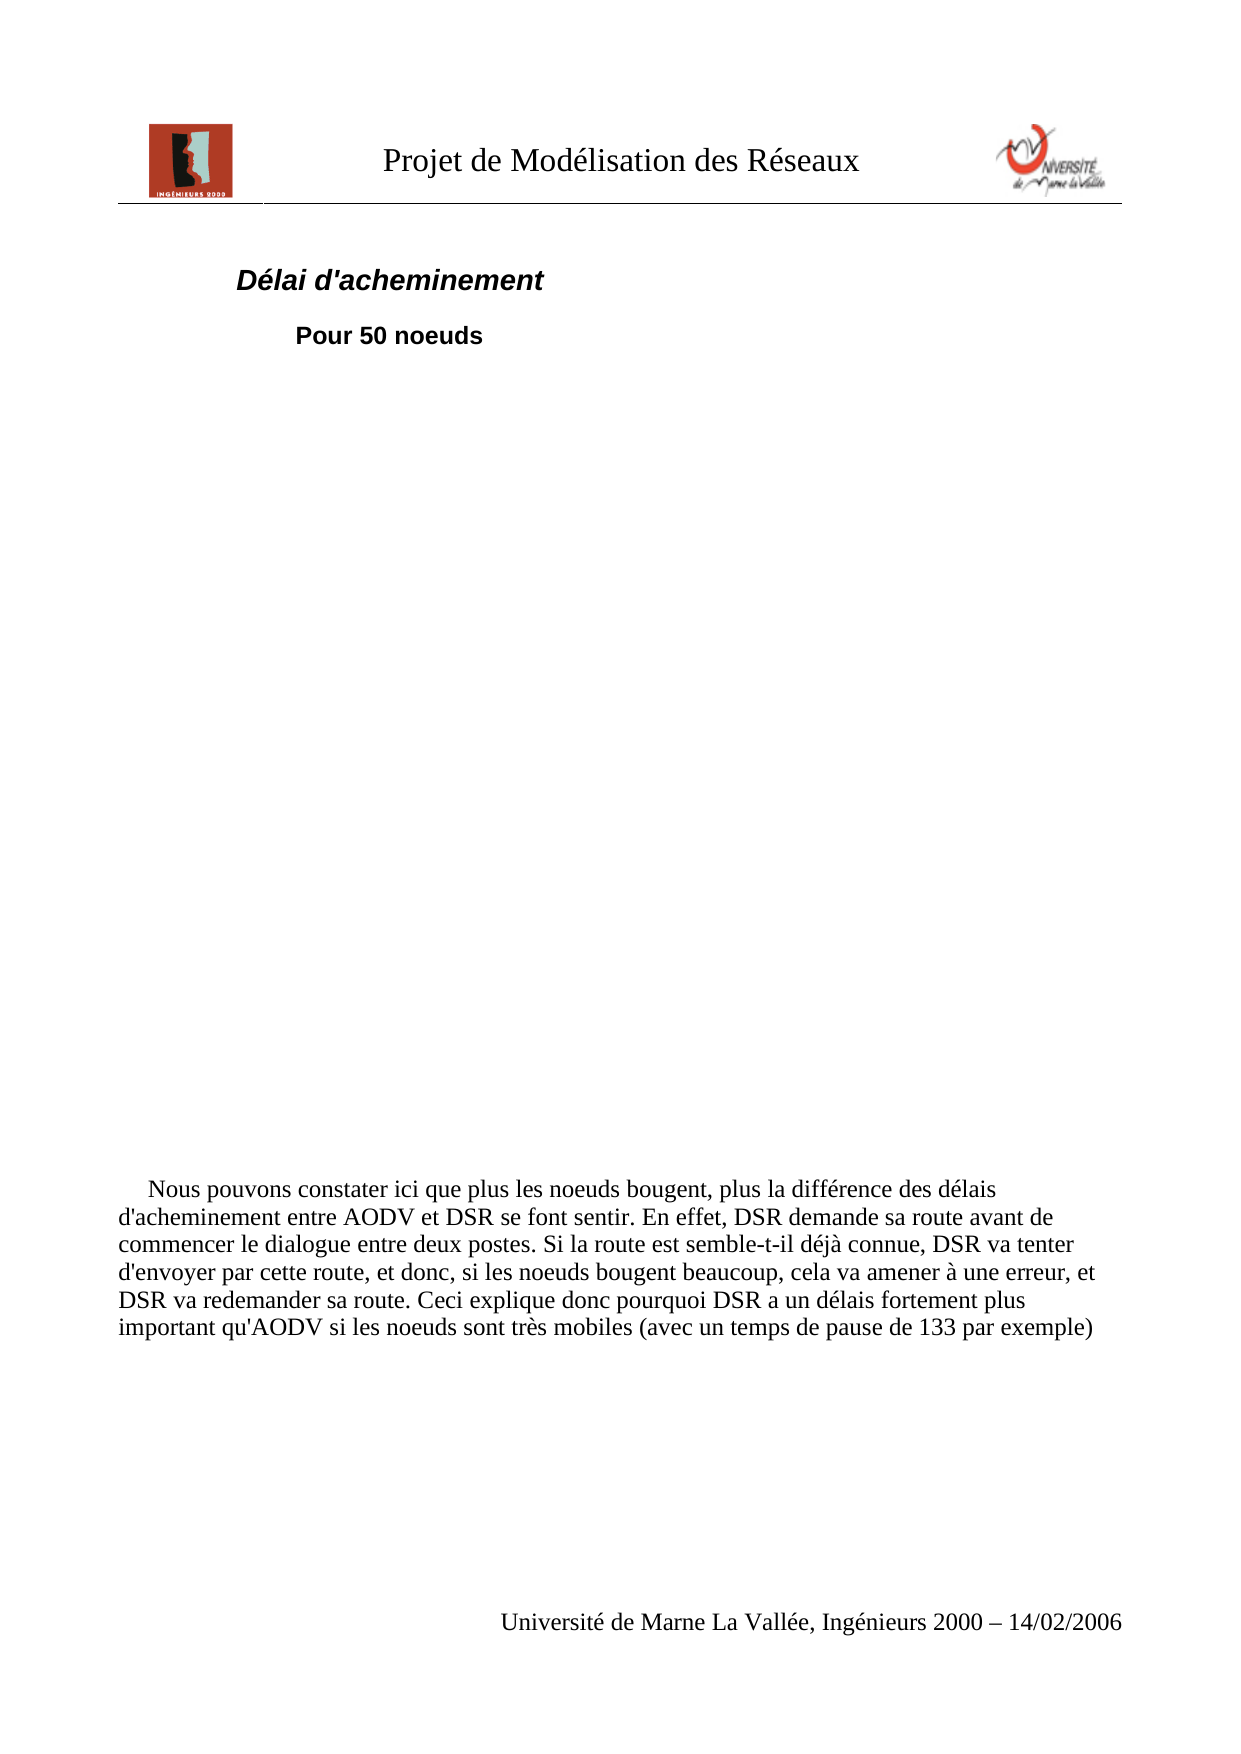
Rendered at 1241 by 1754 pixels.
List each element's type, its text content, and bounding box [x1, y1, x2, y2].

text Nous pouvons constater ici que plus les noeuds bougent, plus la différence des délais d'acheminement entre AODV et DSR se font sentir. En effet, DSR demande sa route avant de commencer le dialogue entre deux postes. Si la route est semble-t-il déjà connue, DSR va tenter d'envoyer par cette route, et donc, si les noeuds bougent beaucoup, cela va amener à une erreur, et DSR va redemander sa route. Ceci explique donc pourquoi DSR a un délais fortement plus important qu'AODV si les noeuds sont très mobiles (avec un temps de pause de 133 par exemple) [118, 1175, 1122, 1341]
picture [148, 123, 233, 198]
picture [995, 124, 1106, 197]
subtitle Pour 50 noeuds [295, 321, 1122, 349]
subtitle Délai d'acheminement [236, 264, 1122, 296]
